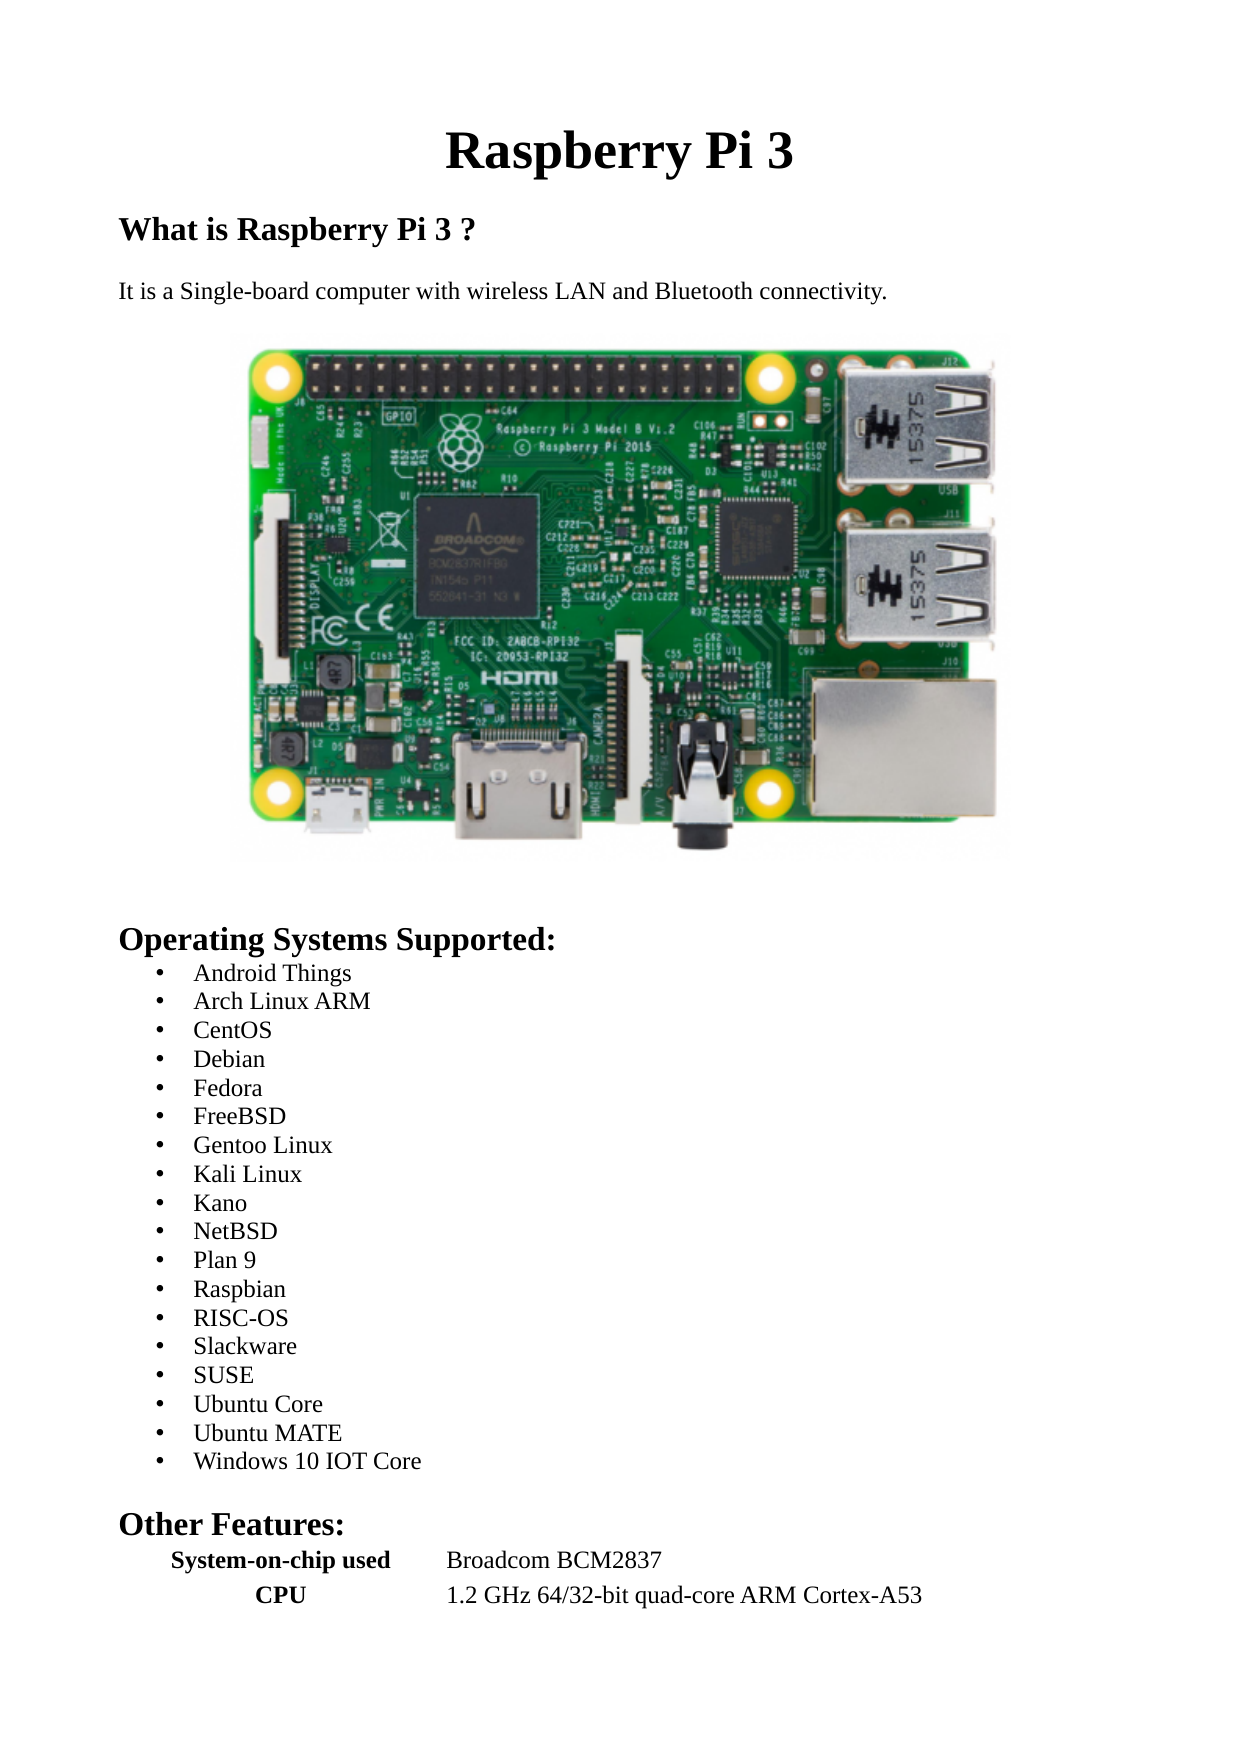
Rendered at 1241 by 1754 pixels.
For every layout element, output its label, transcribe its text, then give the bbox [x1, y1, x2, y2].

list Kano [156, 1188, 1122, 1216]
text Other Features: [118, 1504, 1122, 1542]
list Debian [156, 1044, 1122, 1073]
list Kali Linux [156, 1159, 1122, 1188]
table_header System-on-chip used [118, 1542, 443, 1577]
list Raspbian [156, 1274, 1122, 1303]
list Android Things [156, 958, 1122, 986]
text What is Raspberry Pi 3 ? [118, 209, 1122, 247]
text It is a Single-board computer with wireless LAN and Bluetooth connectivity. [118, 276, 1122, 305]
list RISC-OS [156, 1303, 1122, 1331]
list Ubuntu Core [156, 1389, 1122, 1418]
list NetBSD [156, 1216, 1122, 1245]
list SUSE [156, 1360, 1122, 1389]
list Arch Linux ARM [156, 986, 1122, 1015]
text Operating Systems Supported: [118, 919, 1122, 958]
list Gentoo Linux [156, 1130, 1122, 1159]
table_header Broadcom BCM2837 [443, 1542, 1163, 1577]
list Plan 9 [156, 1245, 1122, 1274]
list Windows 10 IOT Core [156, 1446, 1122, 1475]
list Ubuntu MATE [156, 1418, 1122, 1446]
picture [229, 333, 1011, 862]
list Slackware [156, 1331, 1122, 1360]
list FreeBSD [156, 1101, 1122, 1130]
table_cell 1.2 GHz 64/32-bit quad-core ARM Cortex-A53 [443, 1577, 1163, 1611]
list Fedora [156, 1073, 1122, 1101]
text Raspberry Pi 3 [118, 118, 1122, 180]
table_cell CPU [118, 1577, 443, 1611]
list CentOS [156, 1015, 1122, 1044]
